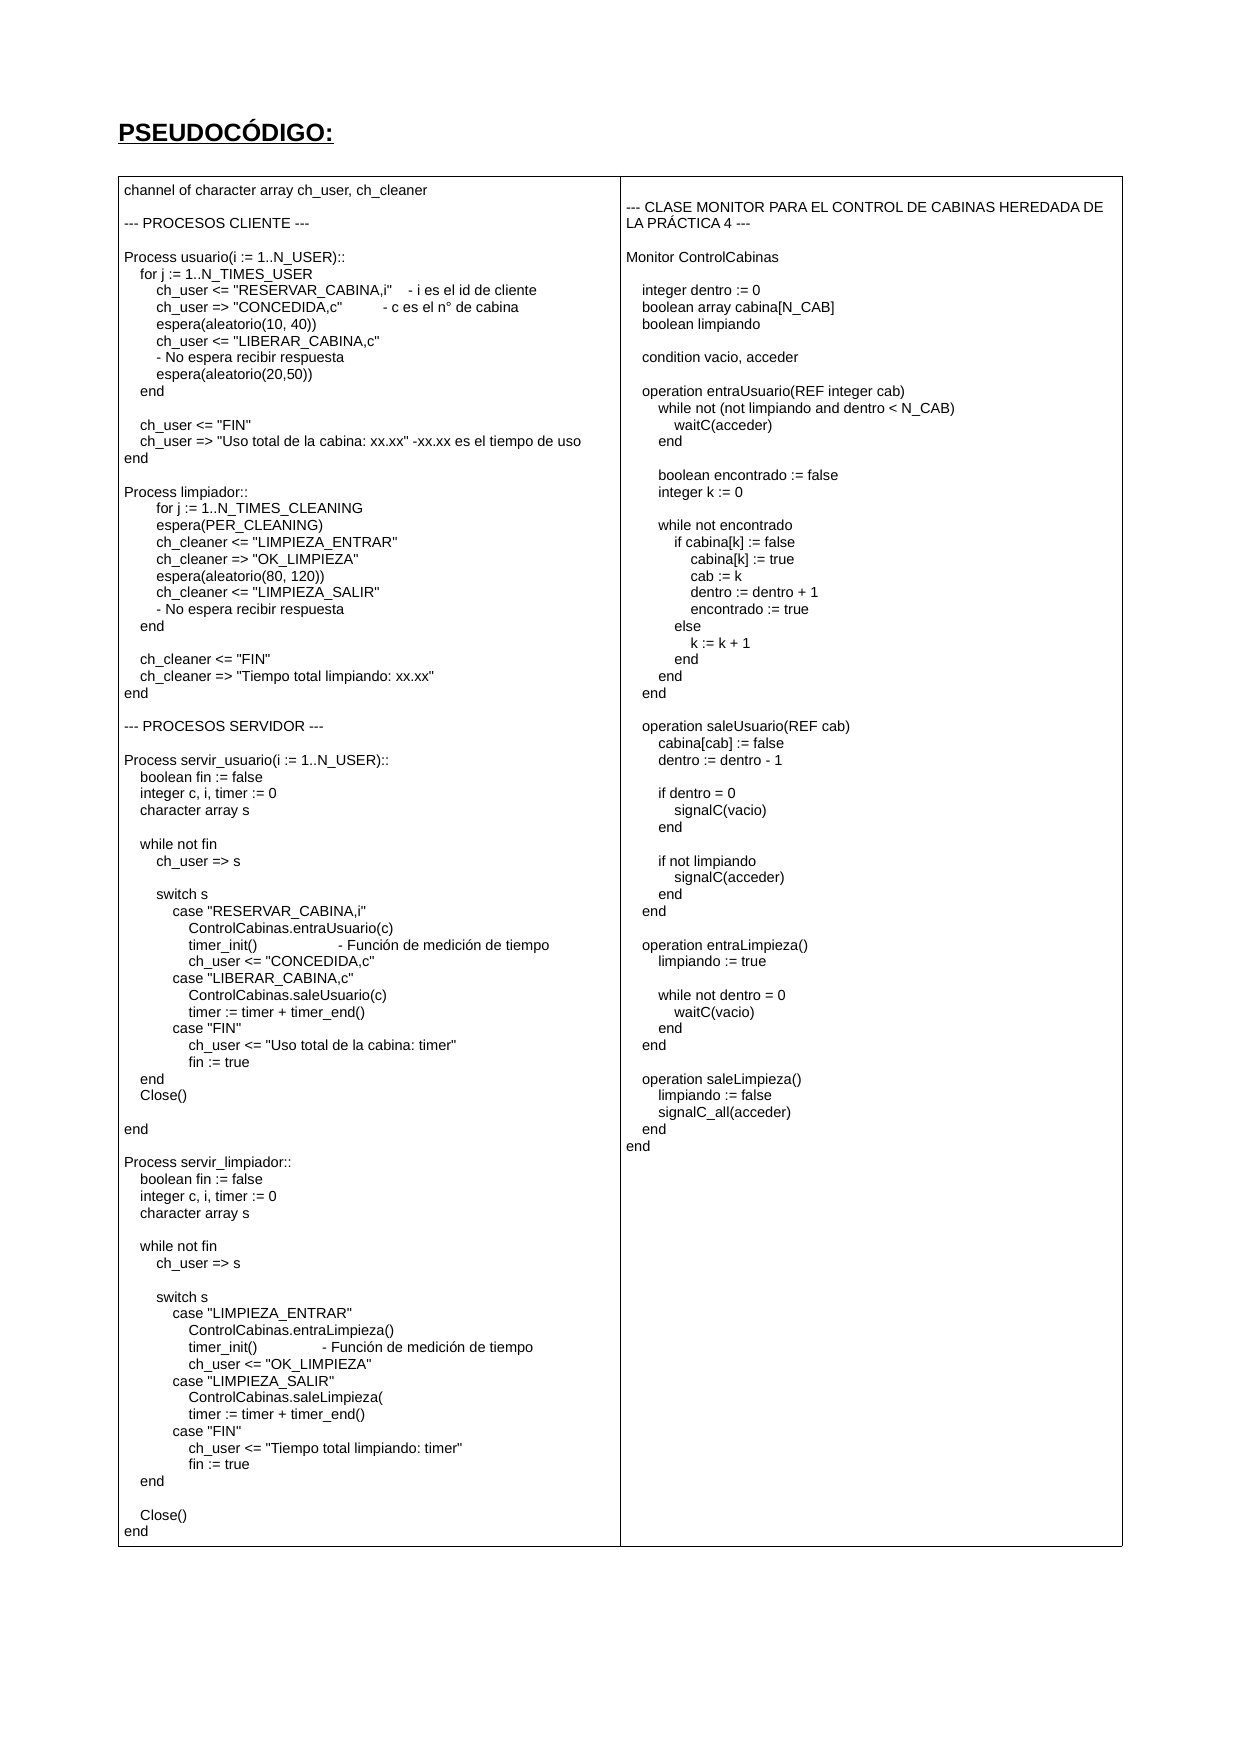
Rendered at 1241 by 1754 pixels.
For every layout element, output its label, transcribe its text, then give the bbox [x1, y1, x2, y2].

text PSEUDOCÓDIGO: [118, 118, 1122, 147]
table_header --- CLASE MONITOR PARA EL CONTROL DE CABINAS HEREDADA DE LA PRÁCTICA 4 --- Monitor ControlCabinas integer dentro := 0 boolean array cabina[N_CAB] boolean limpiando condition vacio, acceder operation entraUsuario(REF integer cab) while not (not limpiando and dentro < N_CAB) waitC(acceder) end boolean encontrado := false integer k := 0 while not encontrado if cabina[k] := false cabina[k] := true cab := k dentro := dentro + 1 encontrado := true else k := k + 1 end end end operation saleUsuario(REF cab) cabina[cab] := false dentro := dentro - 1 if dentro = 0 signalC(vacio) end if not limpiando signalC(acceder) end end operation entraLimpieza() limpiando := true while not dentro = 0 waitC(vacio) end end operation saleLimpieza() limpiando := false signalC_all(acceder) end end [621, 177, 1122, 1546]
table_header channel of character array ch_user, ch_cleaner --- PROCESOS CLIENTE --- Process usuario(i := 1..N_USER):: for j := 1..N_TIMES_USER ch_user <= "RESERVAR_CABINA,i" - i es el id de cliente ch_user => "CONCEDIDA,c" - c es el n° de cabina espera(aleatorio(10, 40)) ch_user <= "LIBERAR_CABINA,c" - No espera recibir respuesta espera(aleatorio(20,50)) end ch_user <= "FIN" ch_user => "Uso total de la cabina: xx.xx" -xx.xx es el tiempo de uso end Process limpiador:: for j := 1..N_TIMES_CLEANING espera(PER_CLEANING) ch_cleaner <= "LIMPIEZA_ENTRAR" ch_cleaner => "OK_LIMPIEZA" espera(aleatorio(80, 120)) ch_cleaner <= "LIMPIEZA_SALIR" - No espera recibir respuesta end ch_cleaner <= "FIN" ch_cleaner => "Tiempo total limpiando: xx.xx" end --- PROCESOS SERVIDOR --- Process servir_usuario(i := 1..N_USER):: boolean fin := false integer c, i, timer := 0 character array s while not fin ch_user => s switch s case "RESERVAR_CABINA,i" ControlCabinas.entraUsuario(c) timer_init() - Función de medición de tiempo ch_user <= "CONCEDIDA,c" case "LIBERAR_CABINA,c" ControlCabinas.saleUsuario(c) timer := timer + timer_end() case "FIN" ch_user <= "Uso total de la cabina: timer" fin := true end Close() end Process servir_limpiador:: boolean fin := false integer c, i, timer := 0 character array s while not fin ch_user => s switch s case "LIMPIEZA_ENTRAR" ControlCabinas.entraLimpieza() timer_init() - Función de medición de tiempo ch_user <= "OK_LIMPIEZA" case "LIMPIEZA_SALIR" ControlCabinas.saleLimpieza( timer := timer + timer_end() case "FIN" ch_user <= "Tiempo total limpiando: timer" fin := true end Close() end [119, 177, 620, 1546]
